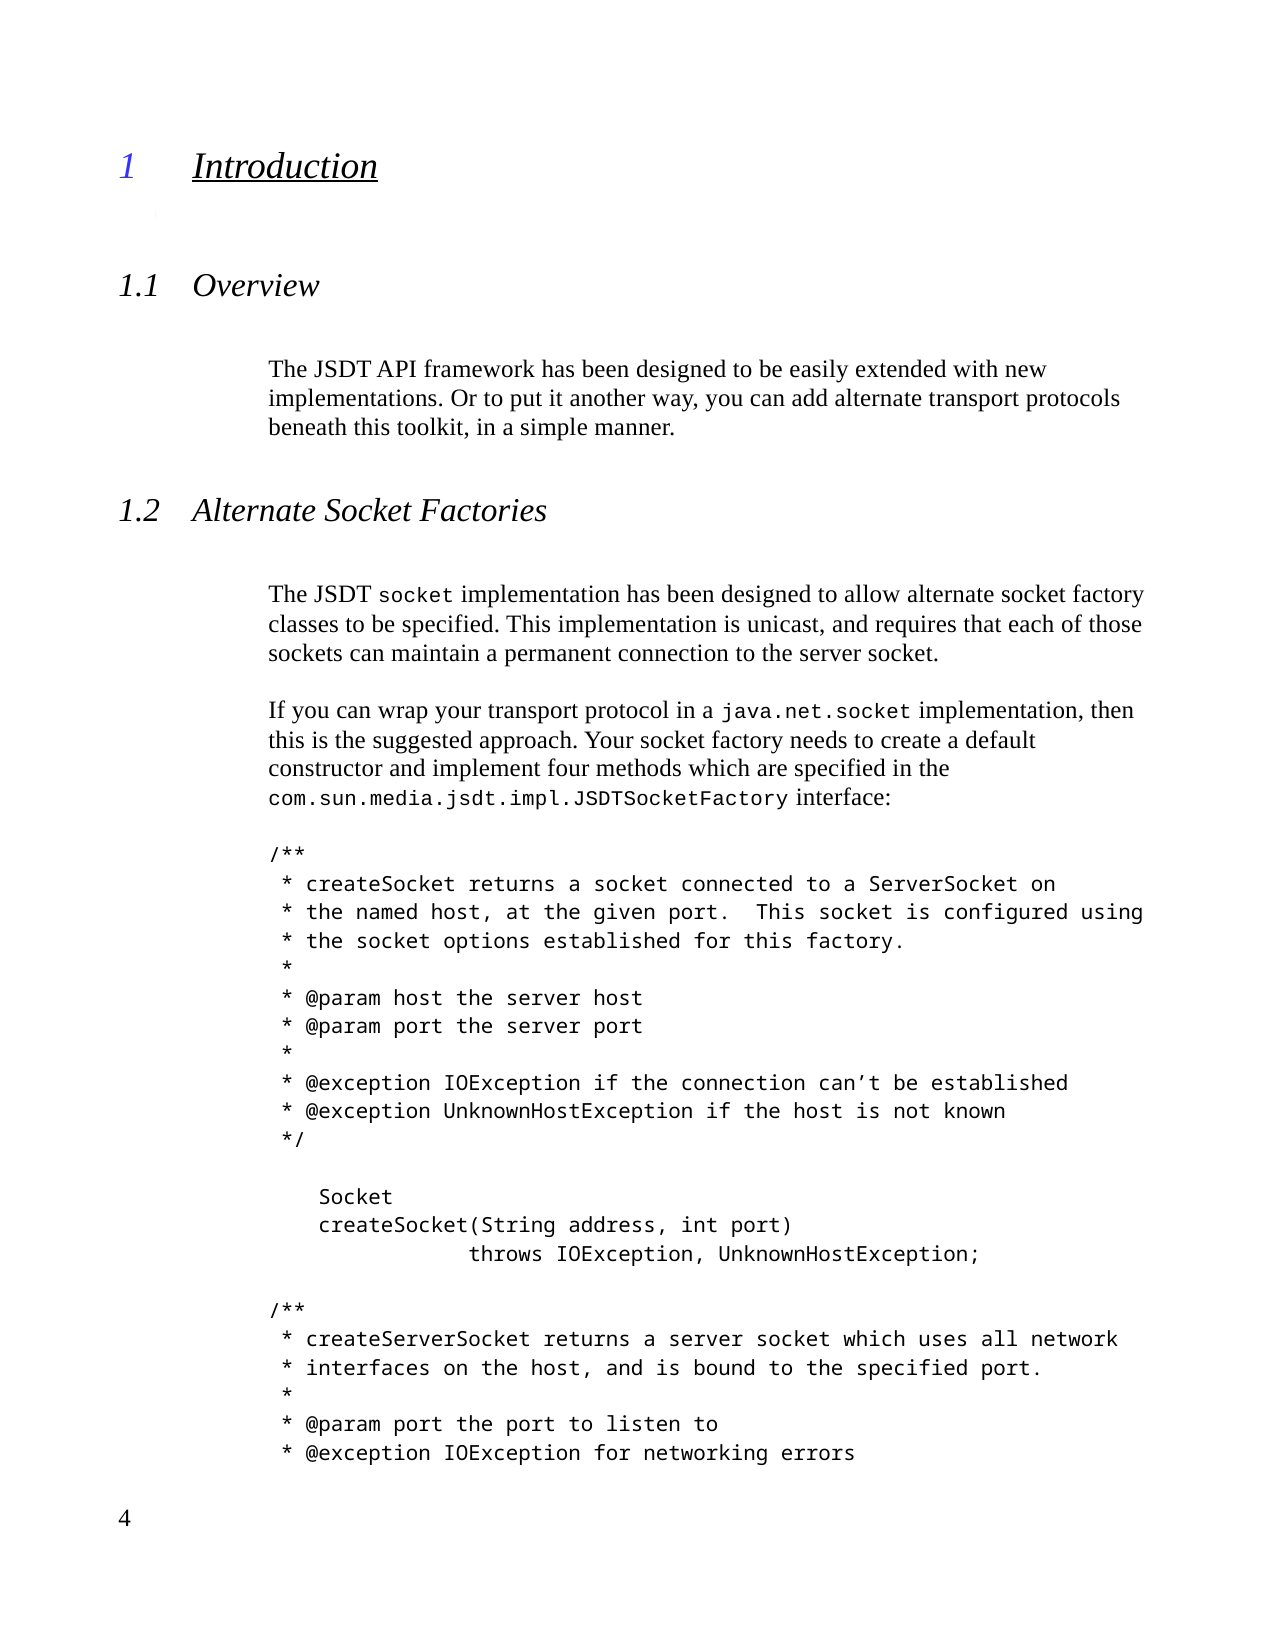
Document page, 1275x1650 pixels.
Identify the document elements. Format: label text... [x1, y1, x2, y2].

subtitle 1 Introduction [118, 143, 1157, 186]
text /** [268, 841, 1157, 869]
text * the named host, at the given port. This socket is configured using [268, 897, 1157, 926]
text Socket [268, 1182, 1157, 1210]
text /** [268, 1296, 1157, 1324]
text * interfaces on the host, and is bound to the specified port. [268, 1353, 1157, 1381]
text * createSocket returns a socket connected to a ServerSocket on [268, 869, 1157, 897]
text If you can wrap your transport protocol in a java.net.socket implementation, then this is the suggested approach. Your socket factory needs to create a default constructor and implement four methods which are specified in the com.sun.media.jsdt.impl.JSDTSocketFactory interface: [268, 695, 1157, 812]
subtitle 1.2 Alternate Socket Factories [118, 490, 1157, 528]
text * @param port the port to listen to [268, 1409, 1157, 1438]
text * @exception IOException for networking errors [268, 1438, 1157, 1466]
text * [268, 1039, 1157, 1068]
subtitle 1.1 Overview [118, 265, 1157, 303]
text * @exception IOException if the connection can’t be established [268, 1068, 1157, 1096]
text The JSDT socket implementation has been designed to allow alternate socket factory classes to be specified. This implementation is unicast, and requires that each of those sockets can maintain a permanent connection to the server socket. [268, 579, 1157, 666]
text */ [268, 1125, 1157, 1153]
text * @param host the server host [268, 983, 1157, 1011]
text * @exception UnknownHostException if the host is not known [268, 1096, 1157, 1125]
text * createServerSocket returns a server socket which uses all network [268, 1324, 1157, 1353]
text throws IOException, UnknownHostException; [268, 1239, 1157, 1267]
text * @param port the server port [268, 1011, 1157, 1039]
text * the socket options established for this factory. [268, 926, 1157, 954]
text The JSDT API framework has been designed to be easily extended with new implementations. Or to put it another way, you can add alternate transport protocols beneath this toolkit, in a simple manner. [268, 354, 1157, 441]
text * [268, 1381, 1157, 1409]
text createSocket(String address, int port) [268, 1210, 1157, 1239]
text * [268, 954, 1157, 983]
